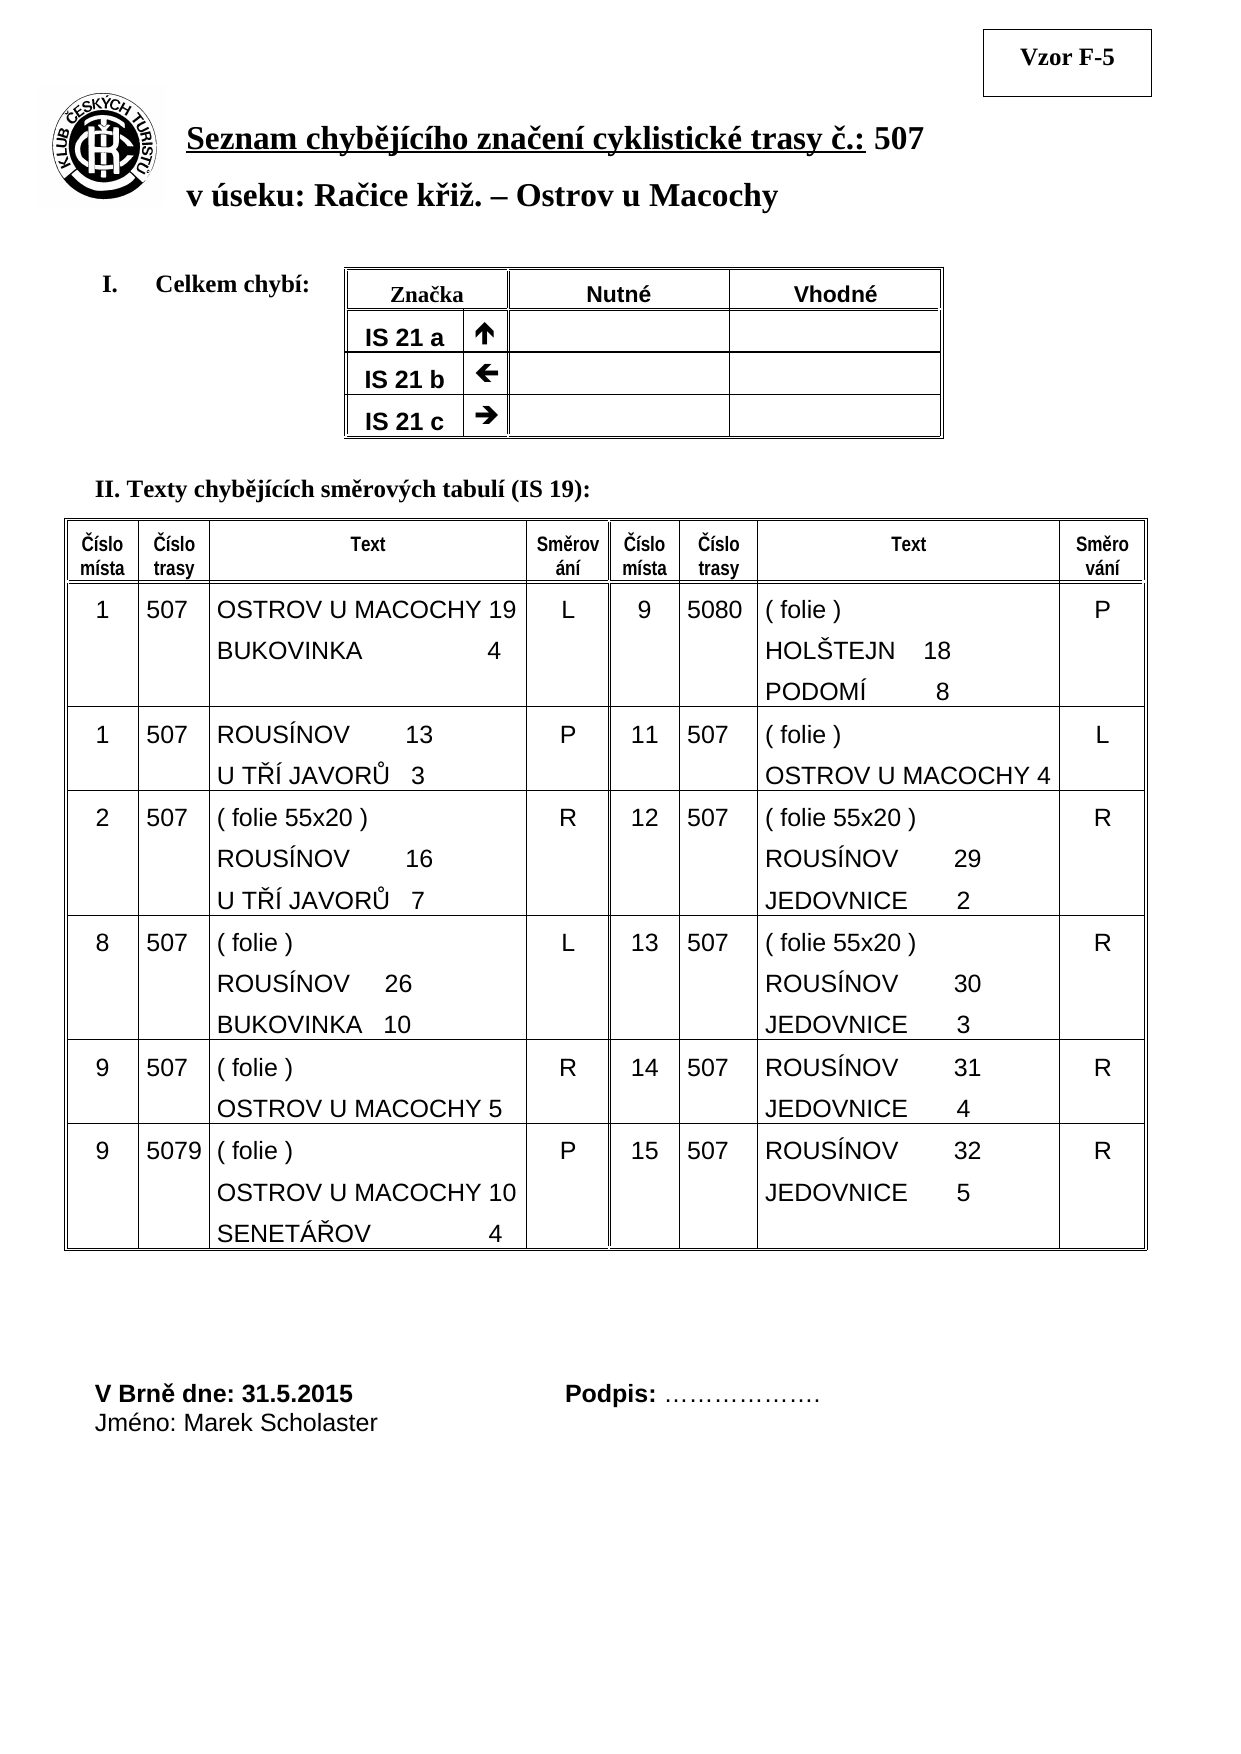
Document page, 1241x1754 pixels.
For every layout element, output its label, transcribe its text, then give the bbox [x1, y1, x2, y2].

table_cell 11 [611, 707, 679, 790]
table_cell 2 [68, 791, 138, 914]
table_header Nutné [508, 270, 729, 308]
table_cell 12 [611, 791, 679, 914]
table_header Číslo místa [68, 521, 138, 580]
table_header Vhodné [730, 270, 940, 308]
table_cell 5080 [680, 584, 757, 706]
table_cell R [1060, 1040, 1144, 1123]
table_cell 1 [68, 584, 138, 706]
table_cell IS 21 a [348, 311, 463, 351]
table_cell L [1060, 707, 1144, 790]
text v úseku: Račice křiž. – Ostrov u Macochy [94, 176, 1146, 214]
table_cell 14 [611, 1040, 679, 1123]
table_cell 8 [68, 916, 138, 1039]
table_cell [95, 394, 344, 436]
table_cell ( folie ) ROUSÍNOV 26 BUKOVINKA 10 [210, 916, 526, 1039]
text Vzor F-5 [1004, 42, 1130, 71]
table_cell 13 [611, 916, 679, 1039]
table_header Text [210, 521, 526, 580]
text Jméno: Marek Scholaster [94, 1408, 1146, 1437]
table_cell ROUSÍNOV 31 JEDOVNICE 4 [758, 1040, 1059, 1123]
table_cell IS 21 c [346, 395, 463, 436]
table_cell ROUSÍNOV 32 JEDOVNICE 5 [758, 1124, 1059, 1248]
table_header Směro vání [1060, 521, 1144, 580]
table_cell OSTROV U MACOCHY 19 BUKOVINKA 4 [210, 584, 526, 706]
table_cell L [527, 916, 608, 1039]
table_header Číslo trasy [139, 521, 209, 580]
table_header Číslo místa [609, 519, 679, 580]
table_cell [730, 353, 940, 394]
text II. Texty chybějících směrových tabulí (IS 19): [94, 474, 1146, 503]
table_cell L [527, 584, 608, 706]
table_cell 507 [680, 791, 757, 914]
table_cell 5079 [139, 1124, 209, 1248]
table_cell 9 [611, 584, 679, 706]
table_cell ROUSÍNOV 13 U TŘÍ JAVORŮ 3 [210, 707, 526, 790]
table_cell ( folie 55x20 ) ROUSÍNOV 29 JEDOVNICE 2 [758, 791, 1059, 914]
table_cell 1 [68, 707, 138, 790]
table_cell [730, 395, 940, 436]
table_cell 507 [680, 916, 757, 1039]
table_cell [730, 308, 941, 351]
table_header Text [758, 521, 1059, 580]
table_cell ( folie ) OSTROV U MACOCHY 5 [210, 1040, 526, 1123]
table_header Číslo trasy [680, 521, 757, 580]
table_cell 507 [139, 1040, 209, 1123]
table_cell 507 [139, 584, 209, 706]
text Seznam chybějícího značení cyklistické trasy č.: 507 [167, 118, 1146, 156]
table_cell 507 [680, 707, 757, 790]
table_cell  [464, 311, 507, 351]
table_cell R [1060, 791, 1144, 914]
table_cell  [464, 395, 508, 436]
table_cell P [527, 707, 608, 790]
table_cell R [527, 1040, 608, 1123]
table_cell [95, 308, 344, 351]
table_cell P [527, 1124, 609, 1248]
table_cell ( folie ) HOLŠTEJN 18 PODOMÍ 8 [758, 584, 1059, 706]
table_cell R [527, 791, 608, 914]
table_cell 15 [609, 1124, 679, 1248]
table_cell ( folie ) OSTROV U MACOCHY 10 SENETÁŘOV 4 [210, 1124, 526, 1248]
table_cell 507 [139, 707, 209, 790]
table_cell ( folie ) OSTROV U MACOCHY 4 [758, 707, 1059, 790]
table_header Značka [346, 268, 508, 308]
table_cell 507 [680, 1040, 757, 1123]
table_cell 9 [68, 1040, 138, 1123]
table_cell IS 21 b [348, 353, 463, 394]
table_cell 507 [139, 791, 209, 914]
table_cell ( folie 55x20 ) ROUSÍNOV 30 JEDOVNICE 3 [758, 916, 1059, 1039]
table_cell 9 [68, 1124, 138, 1248]
table_header Směrování [527, 519, 609, 580]
table_cell 507 [139, 916, 209, 1039]
table_cell [510, 353, 729, 394]
picture [38, 85, 166, 207]
table_cell [95, 351, 344, 394]
table_header I. Celkem chybí: [95, 267, 344, 308]
table_cell P [1060, 580, 1146, 706]
table_cell ( folie 55x20 ) ROUSÍNOV 16 U TŘÍ JAVORŮ 7 [210, 791, 526, 914]
text V Brně dne: 31.5.2015 Podpis: ………………. [94, 1379, 1146, 1408]
table_cell 507 [680, 1124, 757, 1248]
table_cell R [1060, 916, 1144, 1039]
table_cell [510, 311, 729, 351]
table_cell  [464, 353, 507, 394]
table_cell [508, 395, 729, 436]
table_cell R [1060, 1124, 1144, 1248]
